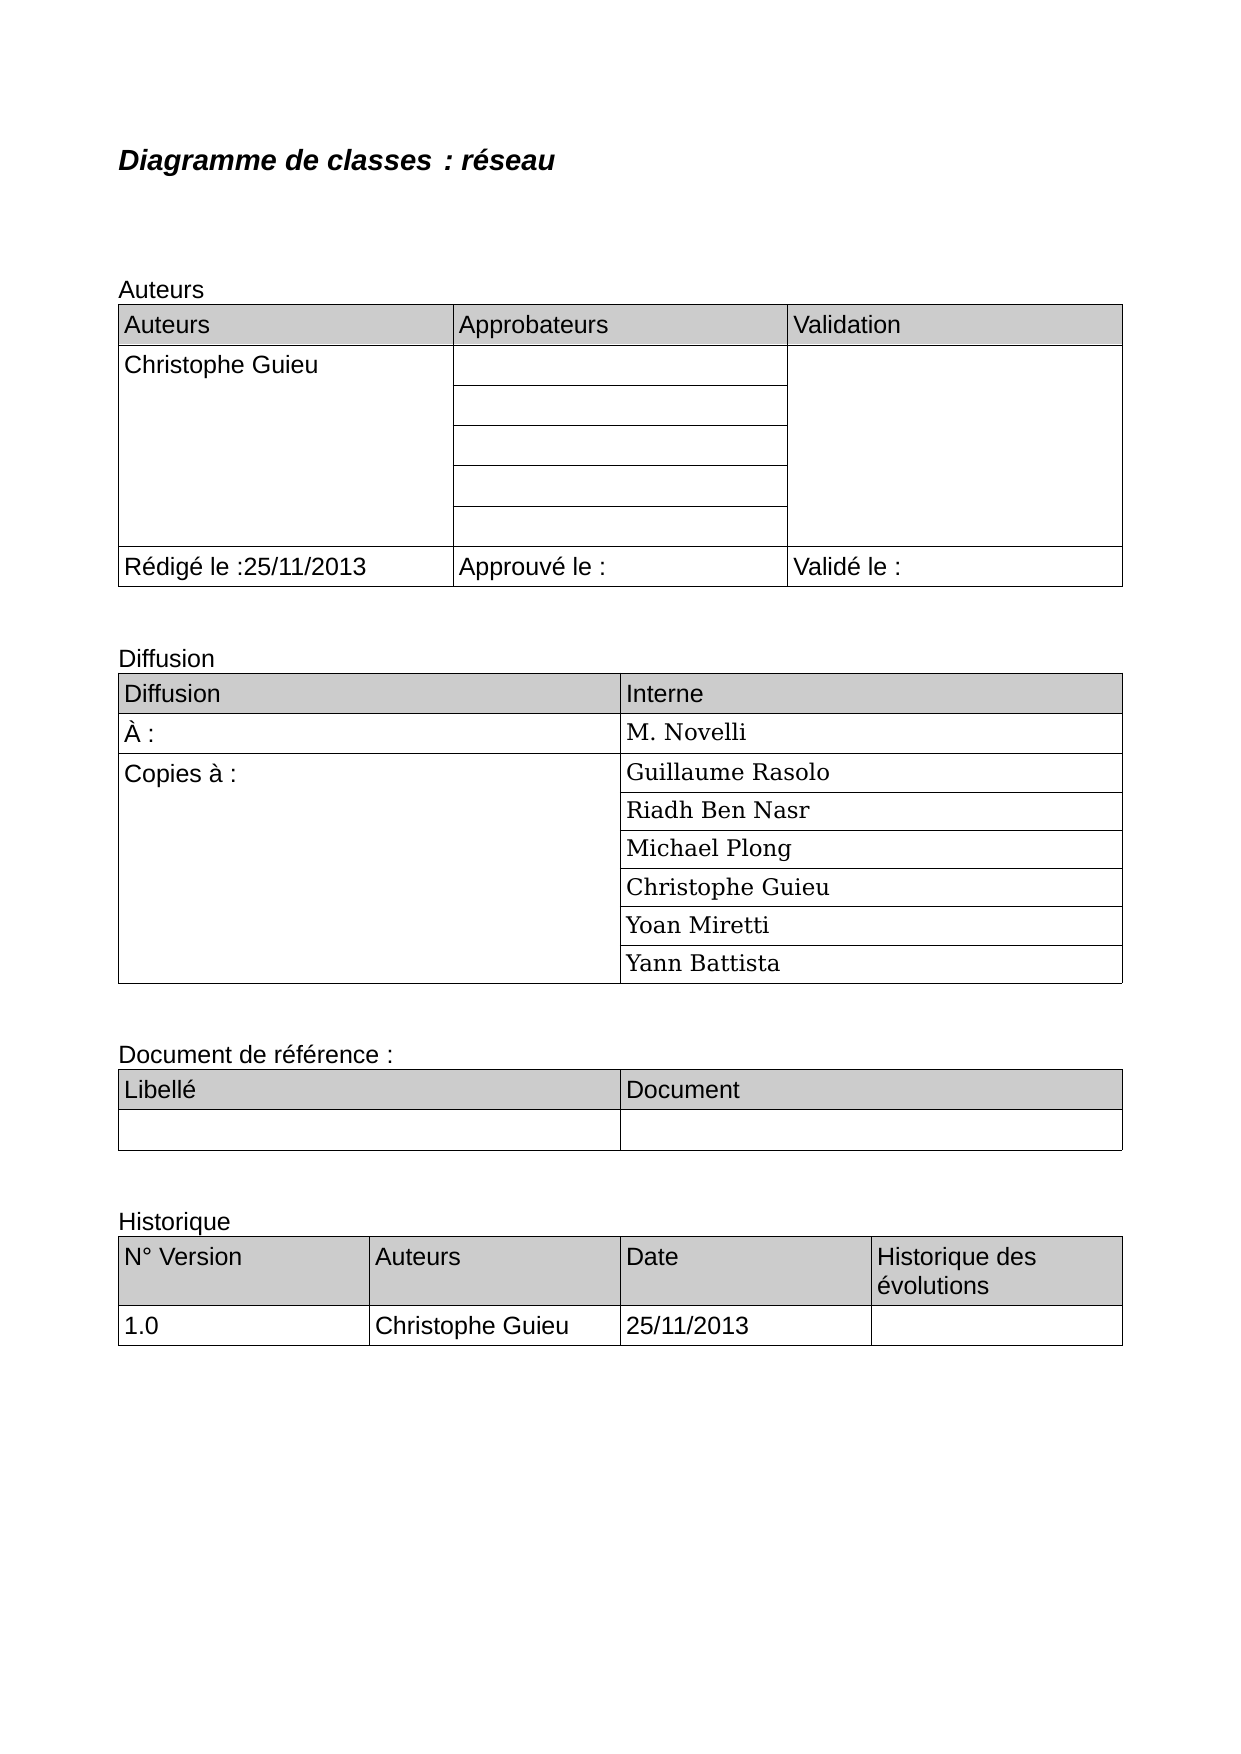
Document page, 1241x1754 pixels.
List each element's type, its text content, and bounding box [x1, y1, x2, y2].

table_cell Yann Battista [621, 946, 1122, 983]
table_cell Christophe Guieu [621, 869, 1122, 906]
table_cell Rédigé le :25/11/2013 [119, 547, 453, 586]
subtitle Diagramme de classes : réseau [118, 143, 1122, 177]
table_cell Validé le : [788, 547, 1122, 586]
table_header Auteurs [119, 305, 453, 344]
table_header Interne [621, 674, 1122, 713]
table_cell Christophe Guieu [119, 346, 453, 546]
table_cell Michael Plong [621, 831, 1122, 868]
table_header Approbateurs [454, 305, 787, 344]
table_header Diffusion [119, 674, 620, 713]
table_header Libellé [119, 1070, 620, 1109]
table_cell Approuvé le : [454, 547, 787, 586]
text Historique [118, 1207, 1122, 1236]
table_header Historique des évolutions [872, 1237, 1122, 1305]
table_cell Guillaume Rasolo [621, 754, 1122, 792]
table_header Validation [788, 305, 1122, 344]
table_cell 25/11/2013 [621, 1306, 871, 1345]
table_cell 1.0 [119, 1306, 369, 1345]
table_cell [454, 346, 787, 385]
table_cell [454, 426, 787, 465]
table_cell M. Novelli [621, 714, 1122, 753]
table_header N° Version [119, 1237, 369, 1305]
table_header Date [621, 1237, 871, 1305]
table_cell [454, 386, 787, 425]
table_cell Riadh Ben Nasr [621, 793, 1122, 830]
text Document de référence : [118, 1040, 1122, 1069]
table_cell [788, 346, 1122, 546]
table_cell Christophe Guieu [370, 1306, 620, 1345]
table_cell [621, 1110, 1122, 1150]
table_cell [454, 466, 787, 506]
table_cell [872, 1306, 1122, 1345]
table_cell [454, 507, 787, 546]
table_header Document [621, 1070, 1122, 1109]
table_cell Yoan Miretti [621, 907, 1122, 944]
table_cell [119, 1110, 620, 1150]
text Diffusion [118, 644, 1122, 673]
table_cell À : [119, 714, 620, 753]
table_cell Copies à : [119, 754, 620, 983]
table_header Auteurs [370, 1237, 620, 1305]
text Auteurs [118, 275, 1122, 304]
